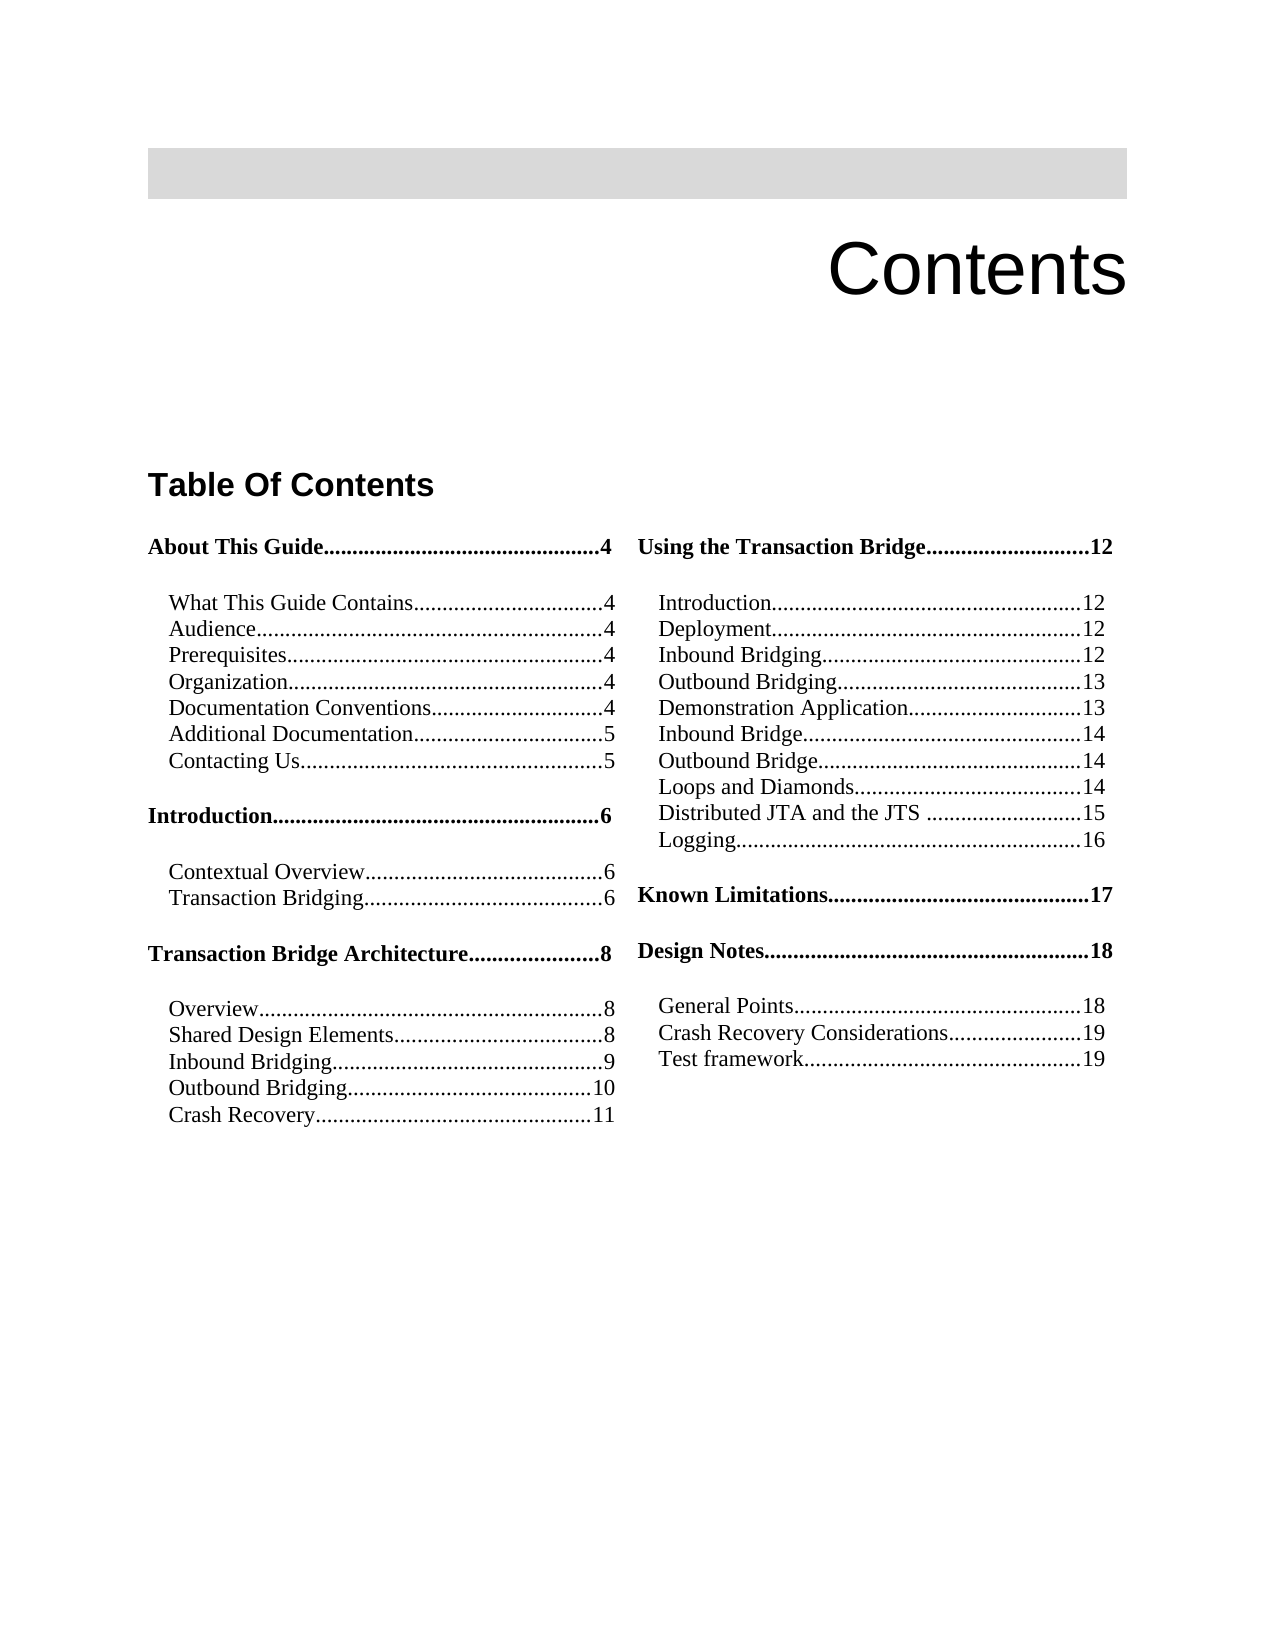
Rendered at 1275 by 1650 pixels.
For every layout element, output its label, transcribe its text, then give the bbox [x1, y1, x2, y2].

text Contextual Overview 6 [168, 858, 615, 884]
text Additional Documentation 5 [168, 720, 615, 747]
text Demonstration Application 13 [658, 694, 1105, 720]
text Deployment 12 [658, 615, 1105, 641]
text Introduction 12 [658, 589, 1105, 615]
text Logging 16 [658, 826, 1105, 852]
text Audience 4 [168, 615, 615, 641]
text Using the Transaction Bridge 12 [637, 533, 1127, 559]
text Inbound Bridging 12 [658, 641, 1105, 668]
text Outbound Bridging 10 [168, 1074, 615, 1101]
text Outbound Bridging 13 [658, 668, 1105, 694]
text Prerequisites 4 [168, 641, 615, 668]
text Distributed JTA and the JTS 15 [658, 799, 1105, 826]
title Contents [263, 224, 1127, 310]
text Introduction 6 [148, 802, 637, 829]
text General Points 18 [658, 992, 1105, 1019]
text Overview 8 [168, 995, 615, 1022]
text Organization 4 [168, 668, 615, 694]
text Transaction Bridge Architecture 8 [148, 940, 637, 966]
text Shared Design Elements 8 [168, 1022, 615, 1048]
text About This Guide 4 [148, 533, 637, 559]
text Crash Recovery 11 [168, 1101, 615, 1127]
text Transaction Bridging 6 [168, 884, 615, 911]
text Outbound Bridge 14 [658, 747, 1105, 773]
text Design Notes 18 [637, 937, 1127, 963]
text Crash Recovery Considerations 19 [658, 1019, 1105, 1045]
text Known Limitations 17 [637, 881, 1127, 908]
text Documentation Conventions 4 [168, 694, 615, 720]
text Test framework 19 [658, 1045, 1105, 1071]
subtitle Table Of Contents [148, 466, 1127, 504]
text Contacting Us 5 [168, 747, 615, 773]
text Loops and Diamonds 14 [658, 773, 1105, 799]
text Inbound Bridging 9 [168, 1048, 615, 1074]
text What This Guide Contains 4 [168, 589, 615, 615]
text Inbound Bridge 14 [658, 720, 1105, 747]
